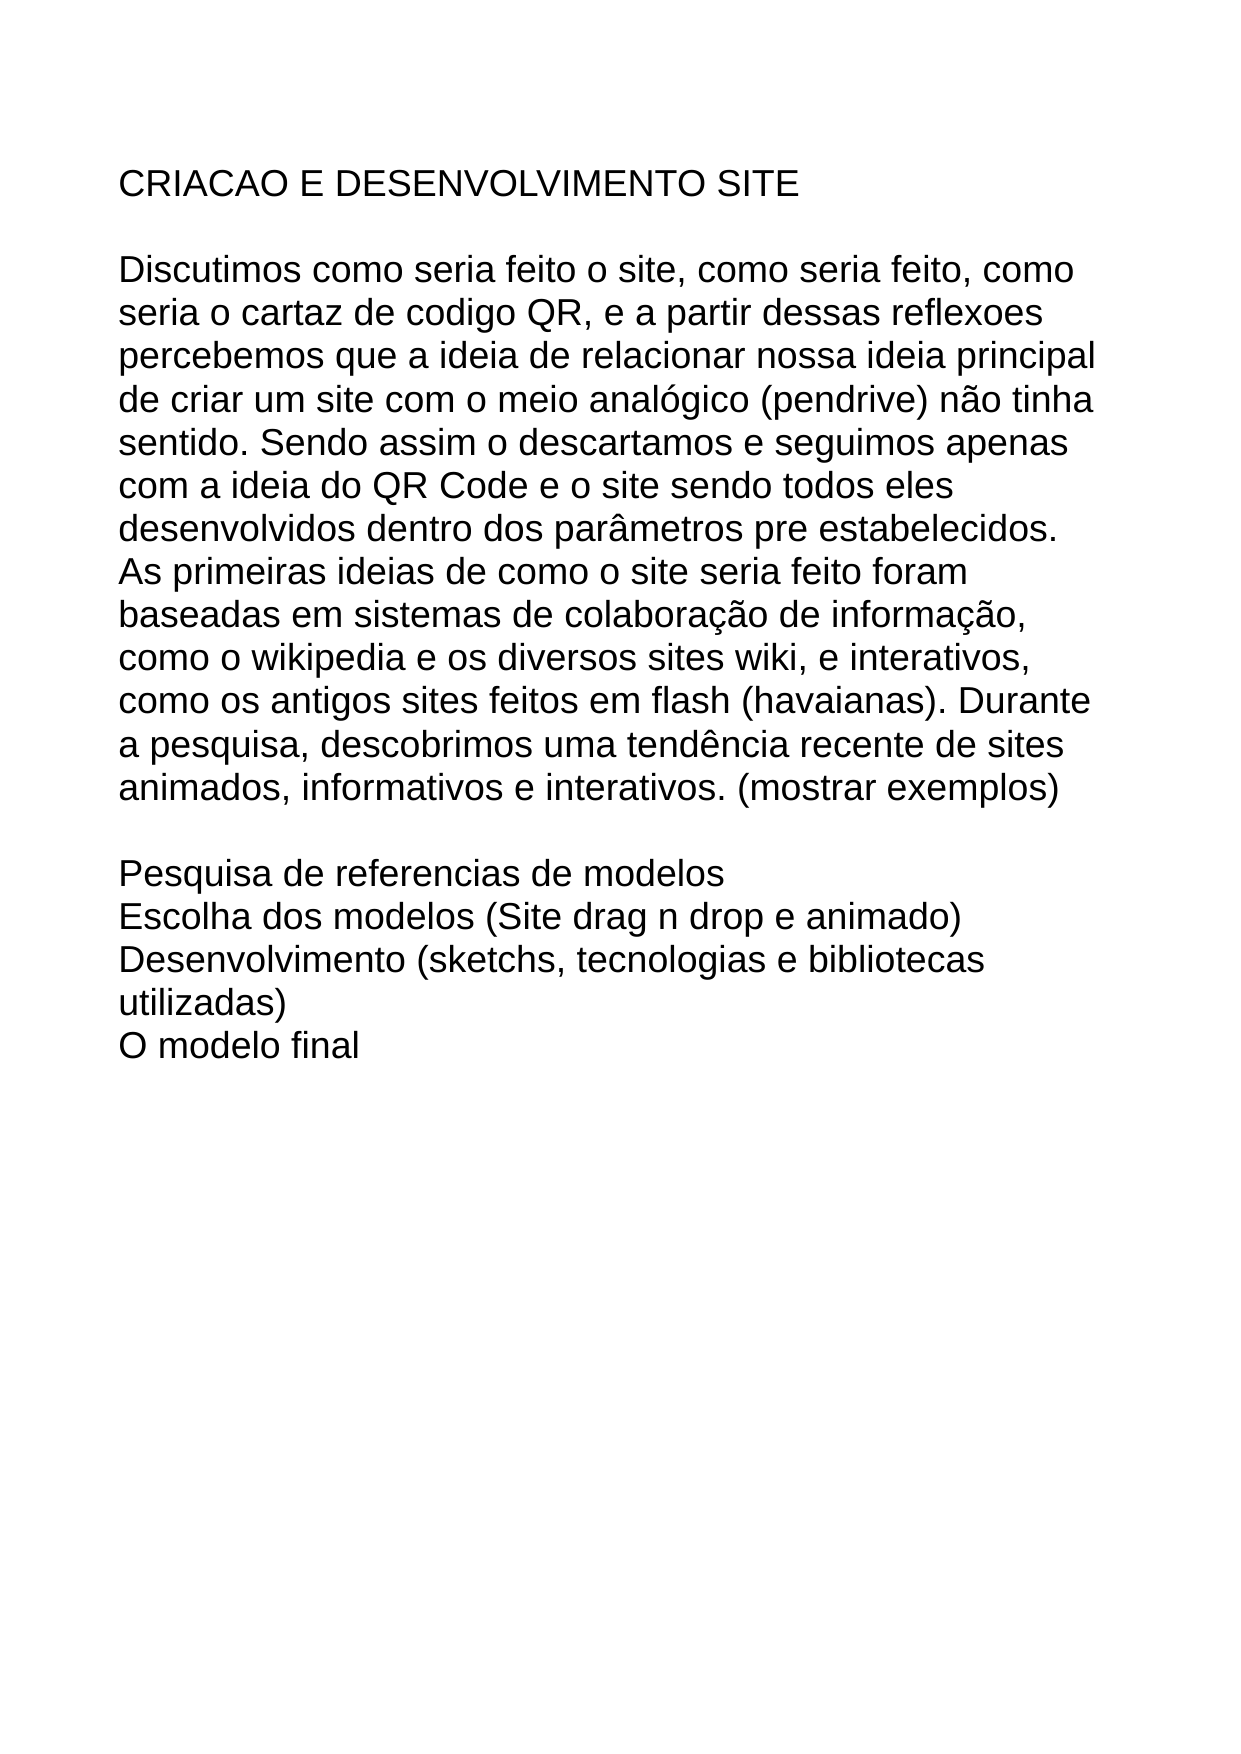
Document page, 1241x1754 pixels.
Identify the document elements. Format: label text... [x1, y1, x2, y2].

text Desenvolvimento (sketchs, tecnologias e bibliotecas utilizadas) [118, 937, 1122, 1024]
text O modelo final [118, 1024, 1122, 1067]
text Escolha dos modelos (Site drag n drop e animado) [118, 894, 1122, 937]
text CRIACAO E DESENVOLVIMENTO SITE [118, 161, 1122, 204]
text Discutimos como seria feito o site, como seria feito, como seria o cartaz de codigo QR, e a partir dessas reflexoes percebemos que a ideia de relacionar nossa ideia principal de criar um site com o meio analógico (pendrive) não tinha sentido. Sendo assim o descartamos e seguimos apenas com a ideia do QR Code e o site sendo todos eles desenvolvidos dentro dos parâmetros pre estabelecidos. [118, 247, 1122, 549]
text Pesquisa de referencias de modelos [118, 851, 1122, 894]
text As primeiras ideias de como o site seria feito foram baseadas em sistemas de colaboração de informação, como o wikipedia e os diversos sites wiki, e interativos, como os antigos sites feitos em flash (havaianas). Durante a pesquisa, descobrimos uma tendência recente de sites animados, informativos e interativos. (mostrar exemplos) [118, 549, 1122, 808]
